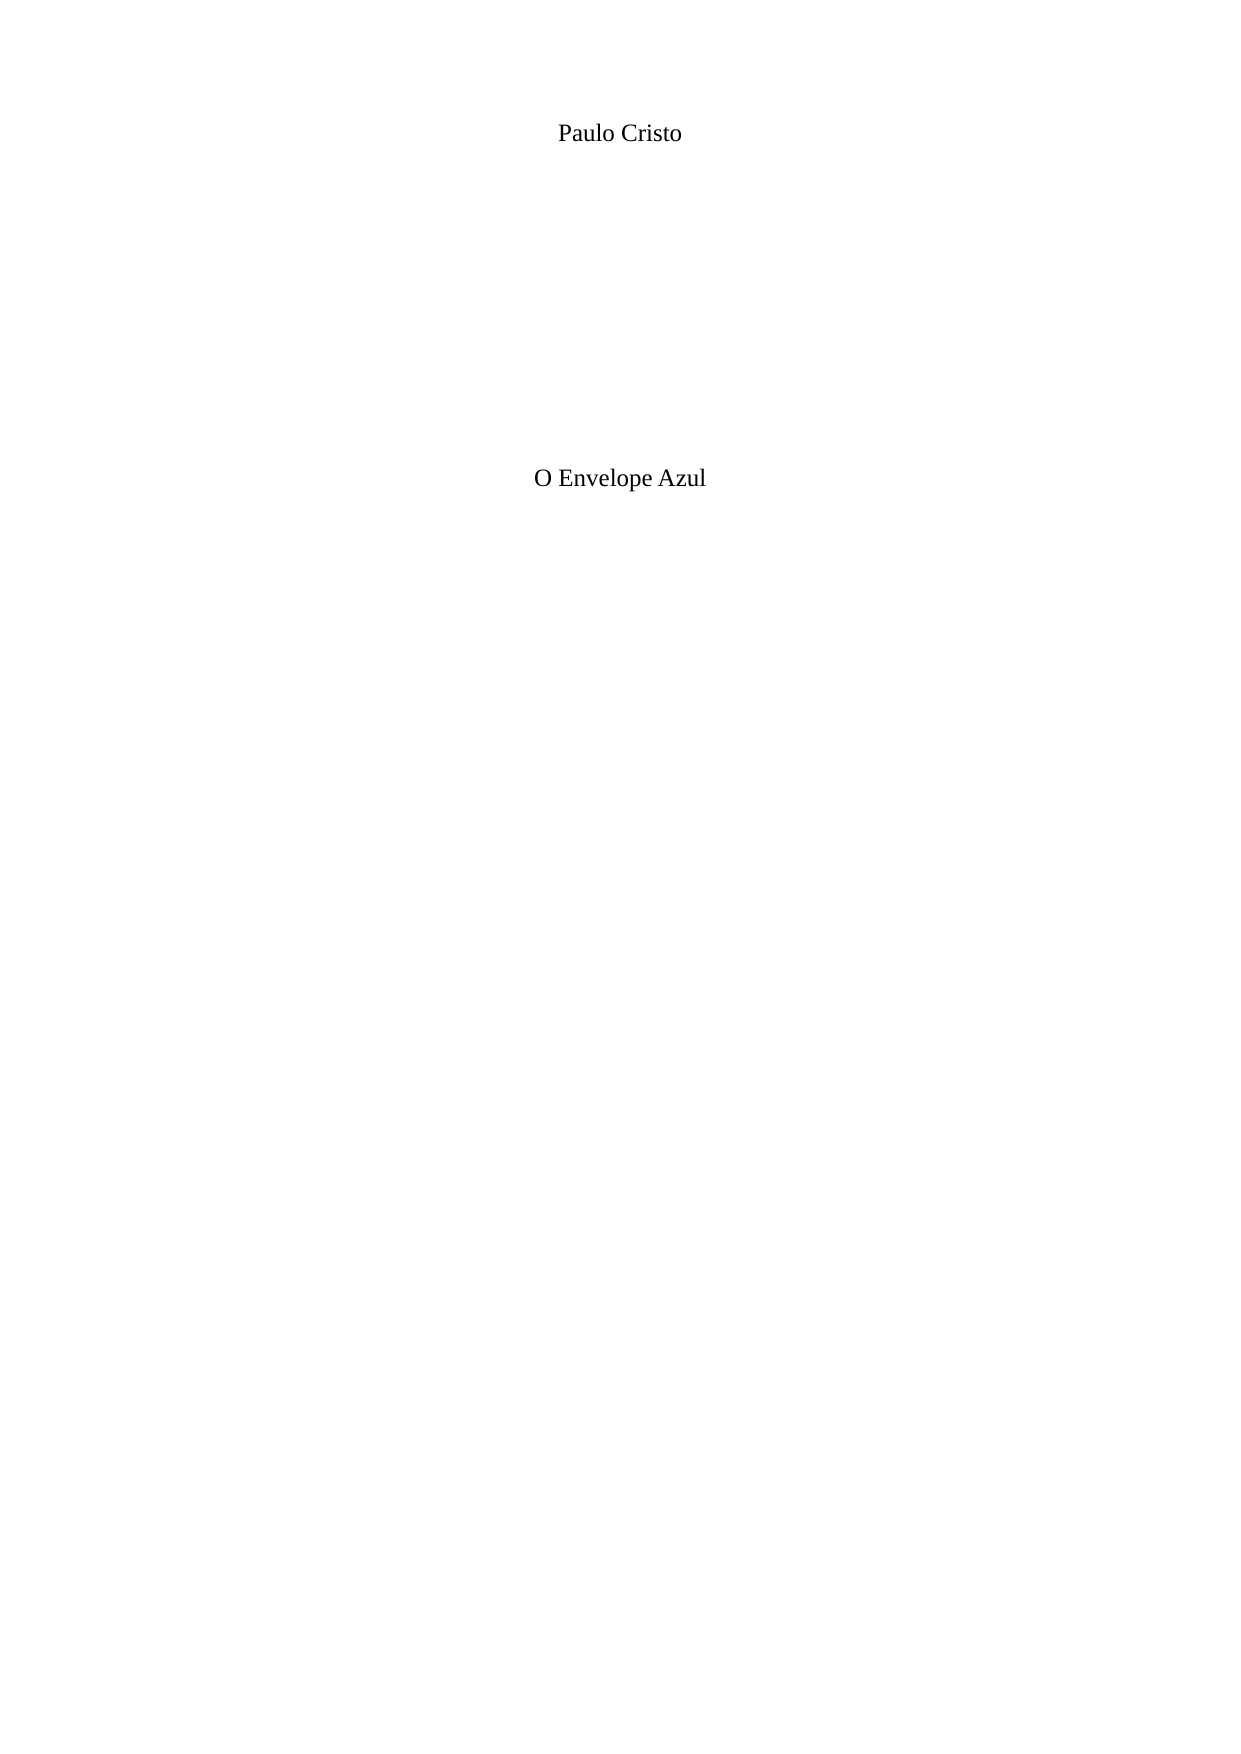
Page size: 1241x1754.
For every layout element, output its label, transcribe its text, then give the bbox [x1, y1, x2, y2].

text O Envelope Azul [118, 463, 1122, 492]
text Paulo Cristo [118, 118, 1122, 147]
